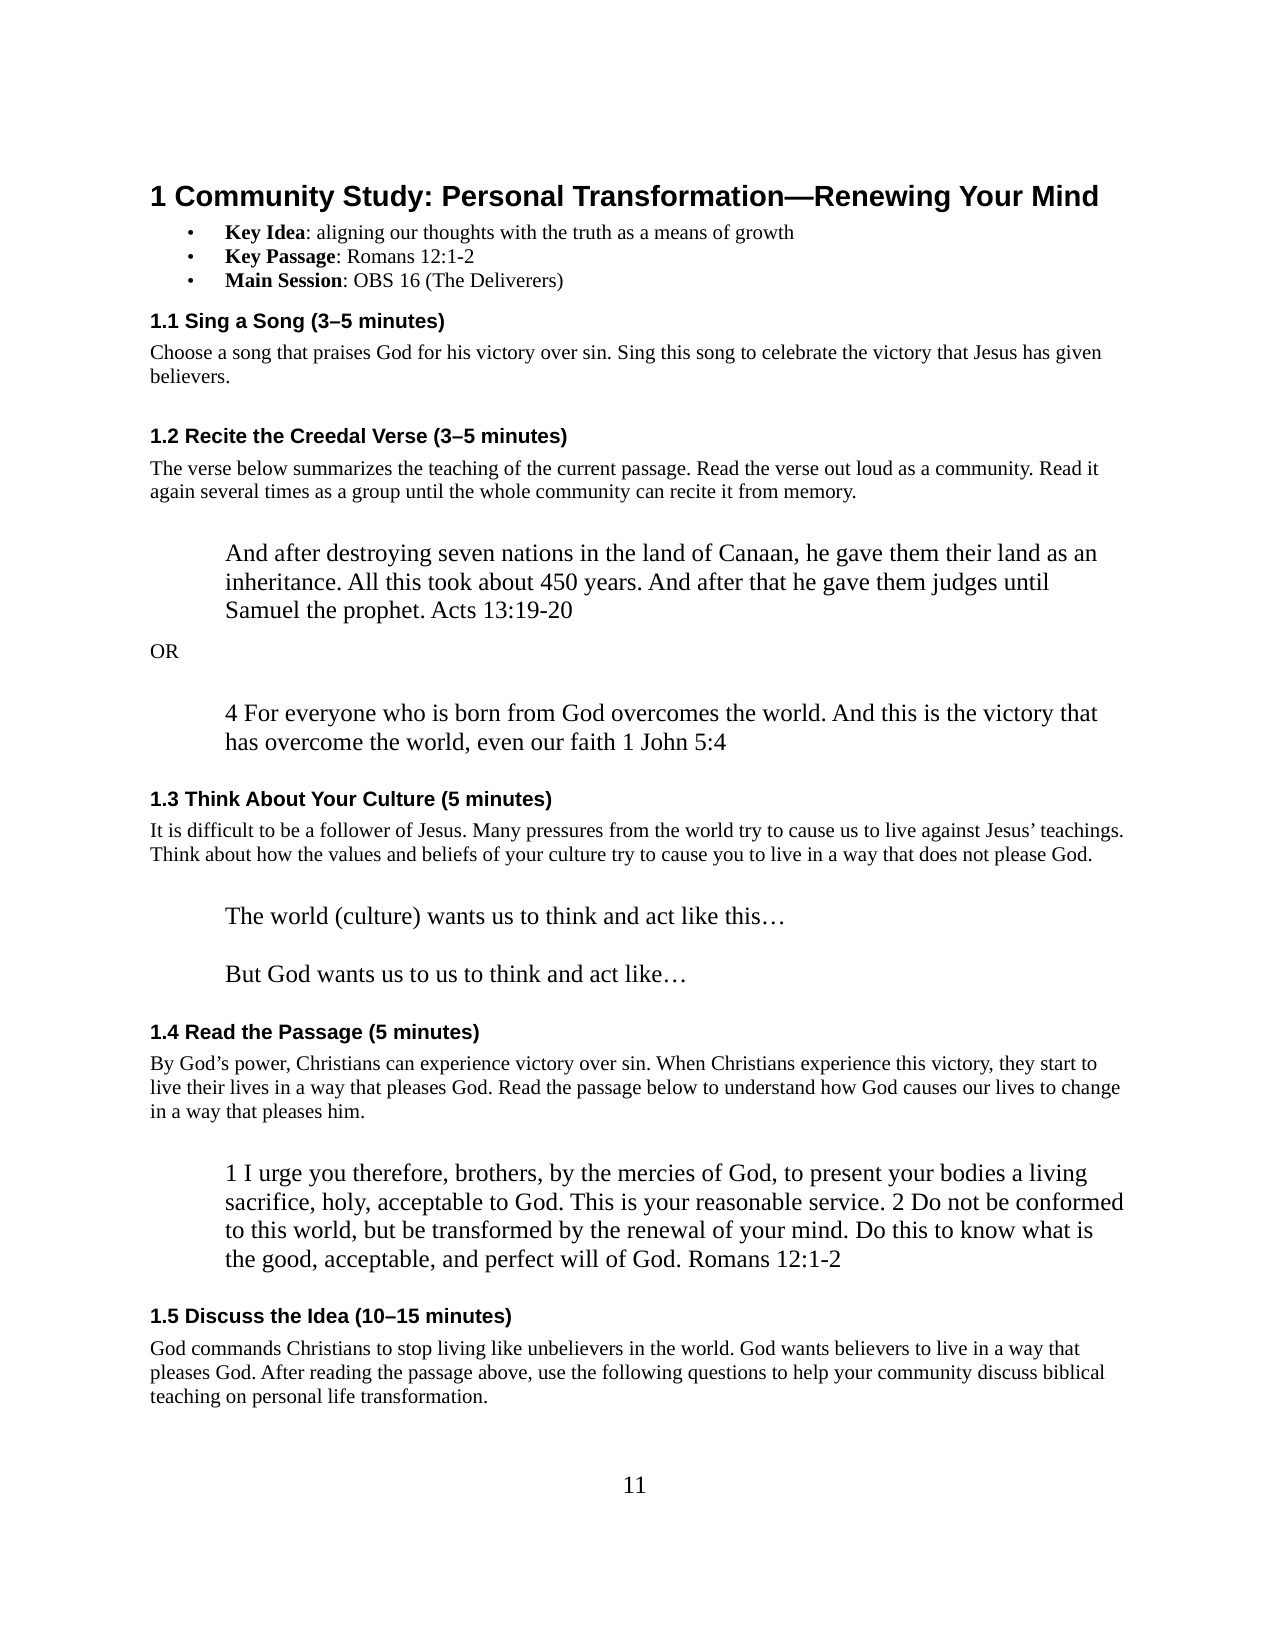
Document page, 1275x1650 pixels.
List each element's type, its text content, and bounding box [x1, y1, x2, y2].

text 4 For everyone who is born from God overcomes the world. And this is the victory that has overcome the world, even our faith 1 John 5:4 [225, 698, 1125, 755]
text By God’s power, Christians can experience victory over sin. When Christians experience this victory, they start to live their lives in a way that pleases God. Read the passage below to understand how God causes our lives to change in a way that pleases him. [150, 1051, 1125, 1123]
text OR [150, 639, 1125, 663]
text 1 I urge you therefore, brothers, by the mercies of God, to present your bodies a living sacrifice, holy, acceptable to God. This is your reasonable service. 2 Do not be conformed to this world, but be transformed by the renewal of your mind. Do this to know what is the good, acceptable, and perfect will of God. Romans 12:1-2 [225, 1158, 1125, 1273]
text The world (culture) wants us to think and act like this… [225, 901, 1125, 929]
text Choose a song that praises God for his victory over sin. Sing this song to celebrate the victory that Jesus has given believers. [150, 340, 1125, 388]
subtitle 1.5 Discuss the Idea (10–15 minutes) [150, 1304, 1125, 1328]
subtitle 1 Community Study: Personal Transformation—Renewing Your Mind [150, 179, 1125, 212]
list Key Passage: Romans 12:1-2 [187, 244, 1125, 268]
list Key Idea: aligning our thoughts with the truth as a means of growth [187, 220, 1125, 244]
text It is difficult to be a follower of Jesus. Many pressures from the world try to cause us to live against Jesus’ teachings. Think about how the values and beliefs of your culture try to cause you to live in a way that does not please God. [150, 818, 1125, 866]
subtitle 1.1 Sing a Song (3–5 minutes) [150, 308, 1125, 332]
text But God wants us to us to think and act like… [225, 959, 1125, 988]
text And after destroying seven nations in the land of Canaan, he gave them their land as an inheritance. All this took about 450 years. And after that he gave them judges until Samuel the prophet. Acts 13:19-20 [225, 538, 1125, 624]
subtitle 1.3 Think About Your Culture (5 minutes) [150, 787, 1125, 811]
text God commands Christians to stop living like unbelievers in the world. God wants believers to live in a way that pleases God. After reading the passage above, use the following questions to help your community discuss biblical teaching on personal life transformation. [150, 1336, 1125, 1408]
text The verse below summarizes the teaching of the current passage. Read the verse out loud as a community. Read it again several times as a group until the whole community can recite it from memory. [150, 455, 1125, 503]
subtitle 1.4 Read the Passage (5 minutes) [150, 1020, 1125, 1044]
list Main Session: OBS 16 (The Deliverers) [187, 268, 1125, 292]
subtitle 1.2 Recite the Creedal Verse (3–5 minutes) [150, 424, 1125, 448]
